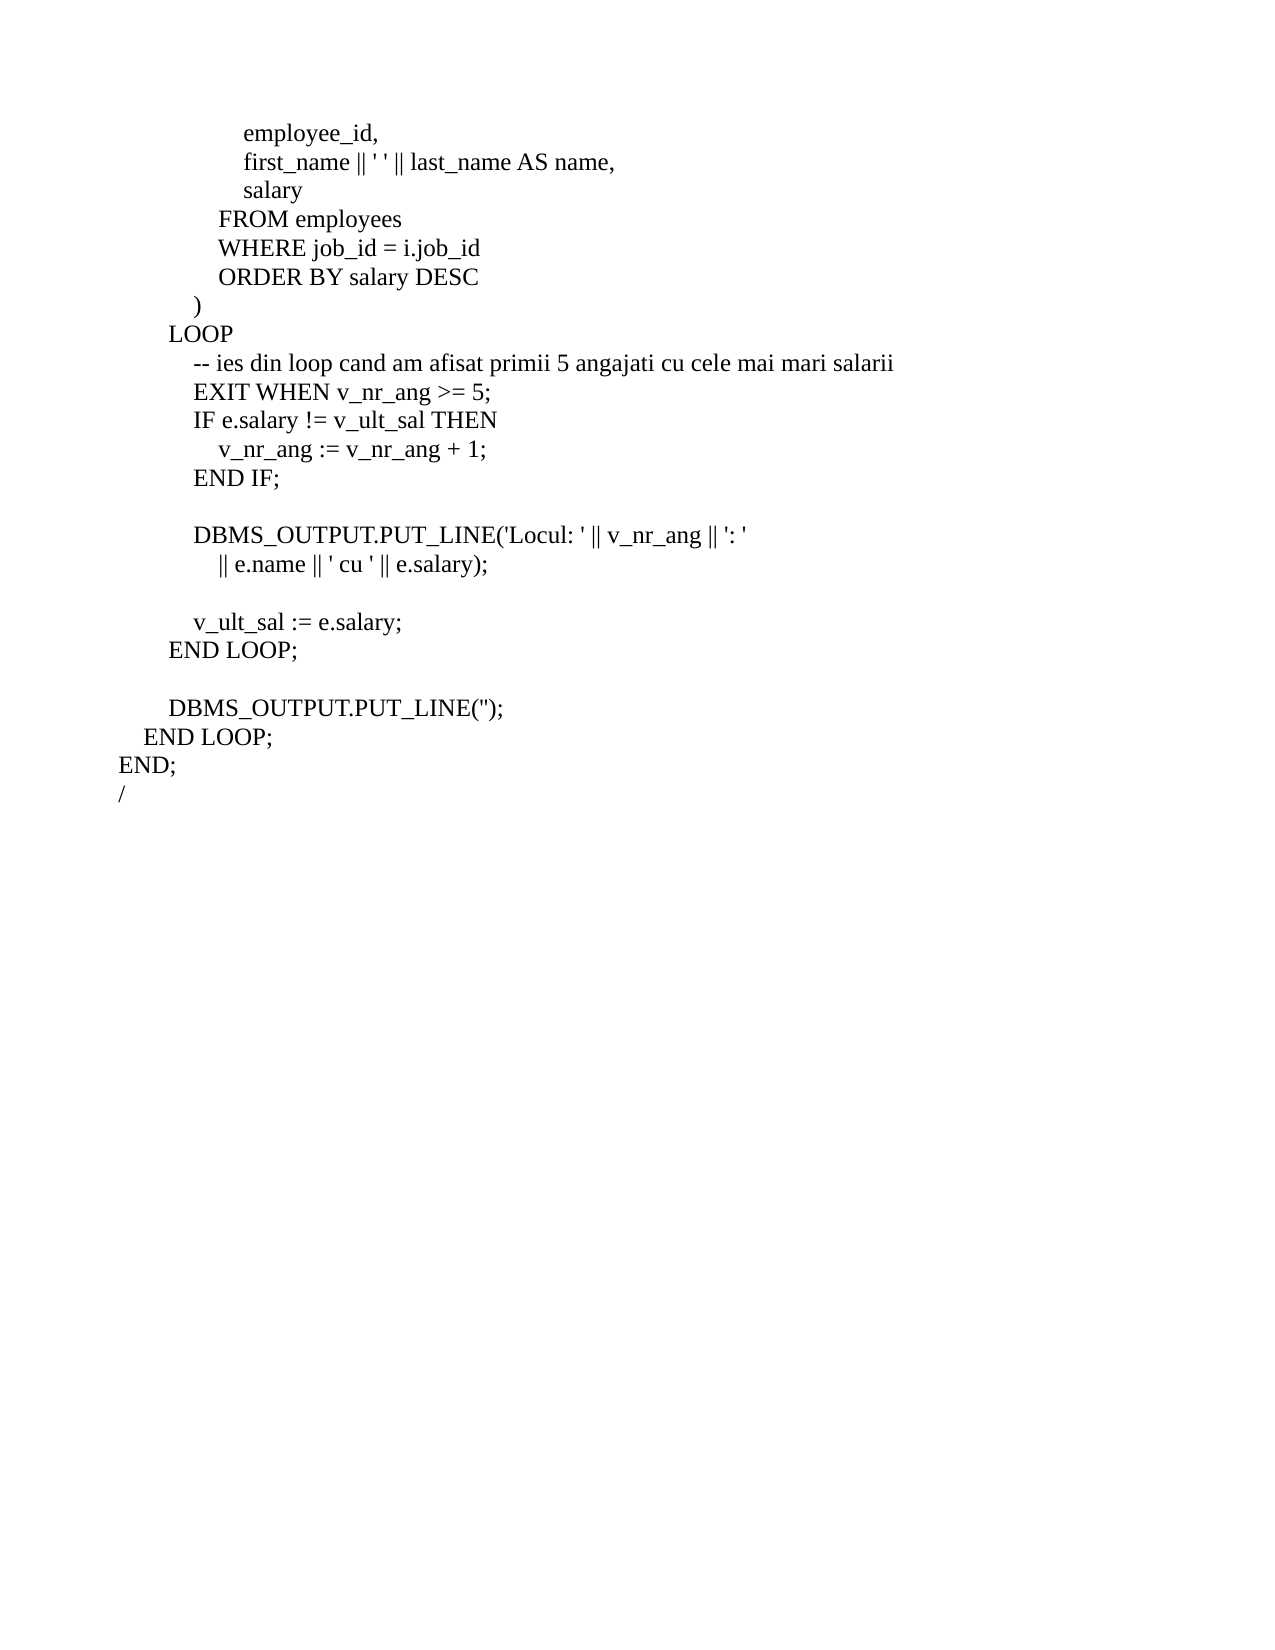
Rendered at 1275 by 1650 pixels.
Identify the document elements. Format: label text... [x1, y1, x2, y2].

text v_ult_sal := e.salary; [118, 607, 1157, 636]
text DBMS_OUTPUT.PUT_LINE(''); [118, 693, 1157, 722]
text WHERE job_id = i.job_id [118, 233, 1157, 262]
text END LOOP; [118, 636, 1157, 664]
text || e.name || ' cu ' || e.salary); [118, 549, 1157, 578]
text ORDER BY salary DESC [118, 262, 1157, 291]
text END LOOP; [118, 722, 1157, 751]
text employee_id, [118, 118, 1157, 147]
text END IF; [118, 463, 1157, 492]
text EXIT WHEN v_nr_ang >= 5; [118, 377, 1157, 406]
text DBMS_OUTPUT.PUT_LINE('Locul: ' || v_nr_ang || ': ' [118, 521, 1157, 549]
text / [118, 779, 1157, 808]
text -- ies din loop cand am afisat primii 5 angajati cu cele mai mari salarii [118, 348, 1157, 377]
text first_name || ' ' || last_name AS name, [118, 147, 1157, 176]
text v_nr_ang := v_nr_ang + 1; [118, 434, 1157, 463]
text LOOP [118, 319, 1157, 348]
text ) [118, 291, 1157, 319]
text END; [118, 751, 1157, 779]
text IF e.salary != v_ult_sal THEN [118, 406, 1157, 434]
text FROM employees [118, 204, 1157, 233]
text salary [118, 176, 1157, 204]
